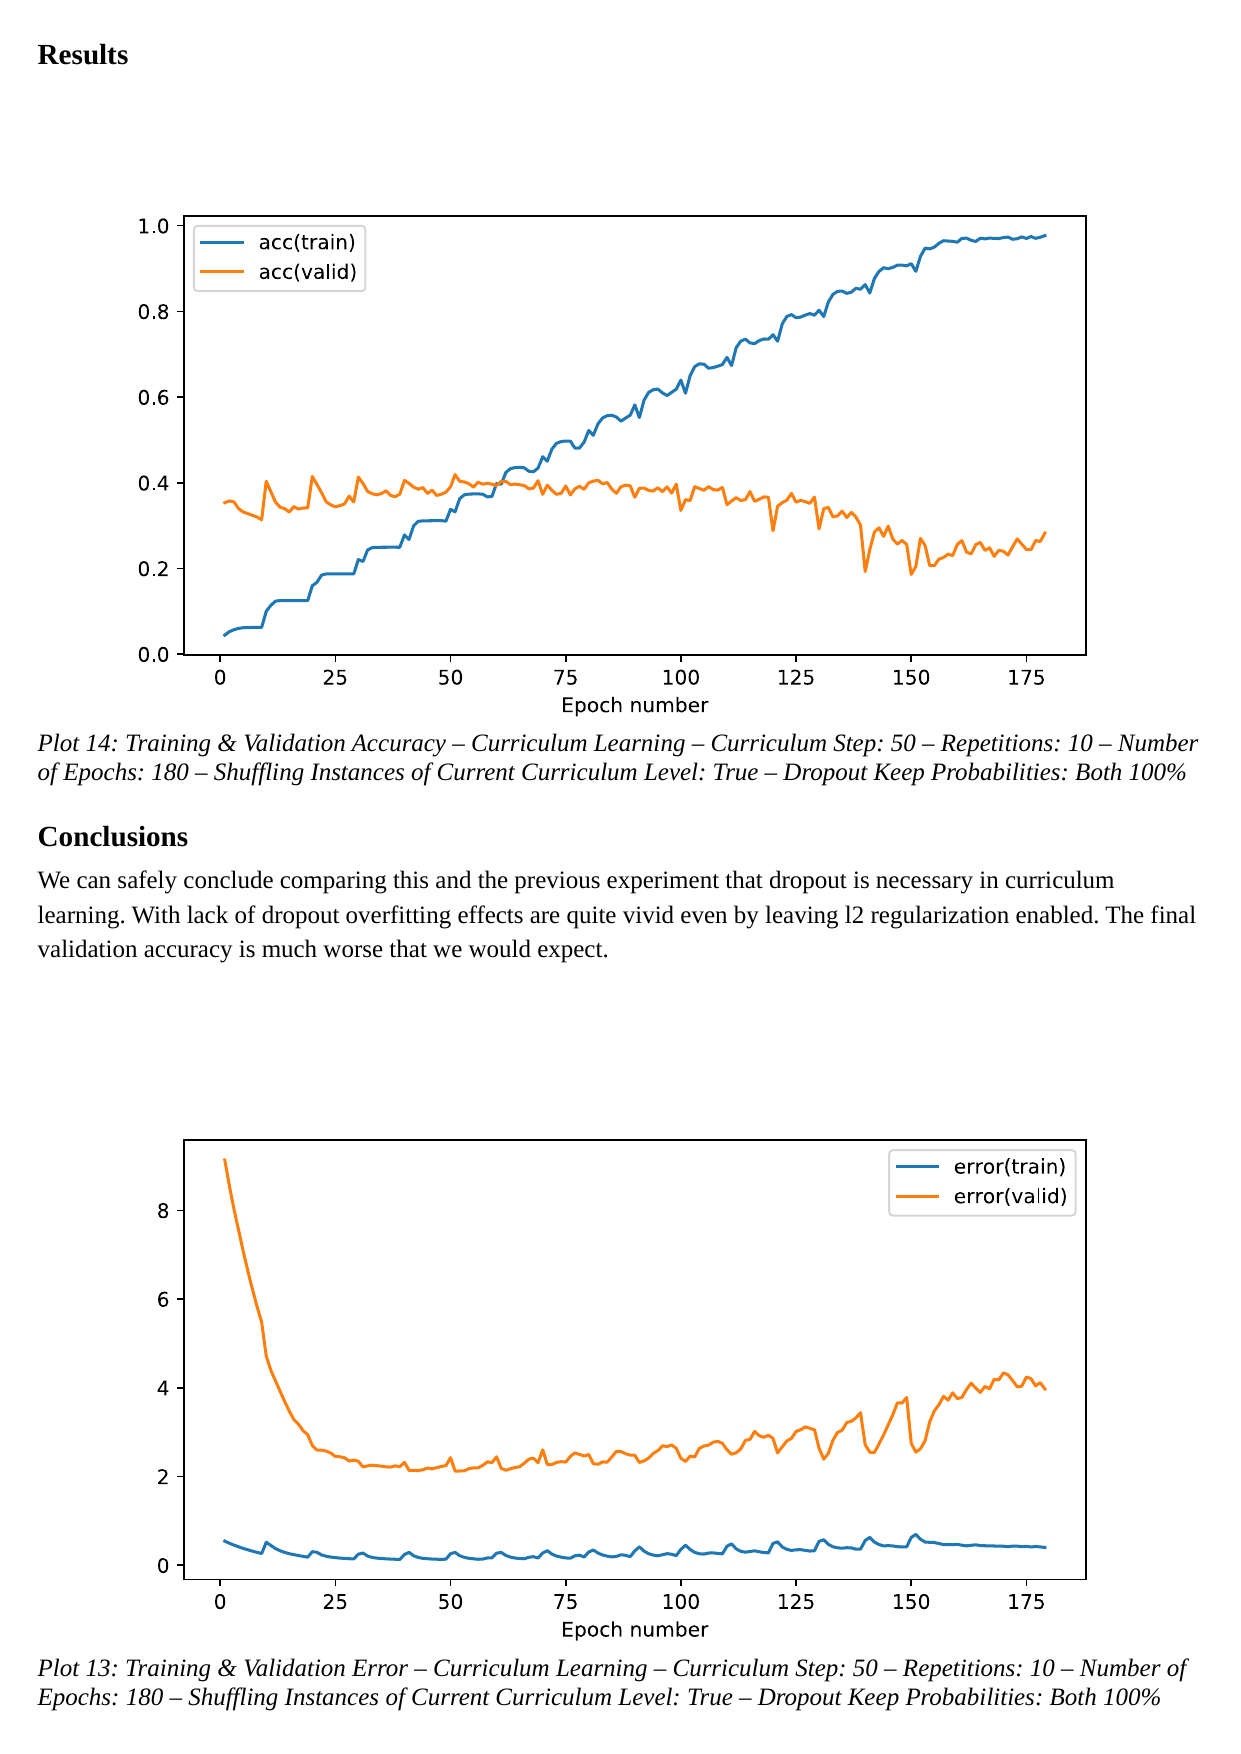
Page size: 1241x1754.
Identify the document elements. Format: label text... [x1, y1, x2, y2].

text We can safely conclude comparing this and the previous experiment that dropout is necessary in curriculum learning. With lack of dropout overfitting effects are quite vivid even by leaving l2 regularization enabled. The final validation accuracy is much worse that we would expect. [37, 866, 1203, 963]
text Plot 13: Training & Validation Error – Curriculum Learning – Curriculum Step: 50 – Repetitions: 10 – Number of Epochs: 180 – Shuffling Instances of Current Curriculum Level: True – Dropout Keep Probabilities: Both 100% [37, 1069, 1203, 1710]
subtitle Conclusions [37, 786, 1203, 853]
subtitle Results [37, 37, 1203, 71]
text Plot 14: Training & Validation Accuracy – Curriculum Learning – Curriculum Step: 50 – Repetitions: 10 – Number of Epochs: 180 – Shuffling Instances of Current Curriculum Level: True – Dropout Keep Probabilities: Both 100% [37, 145, 1203, 786]
subtitle [37, 133, 1203, 145]
